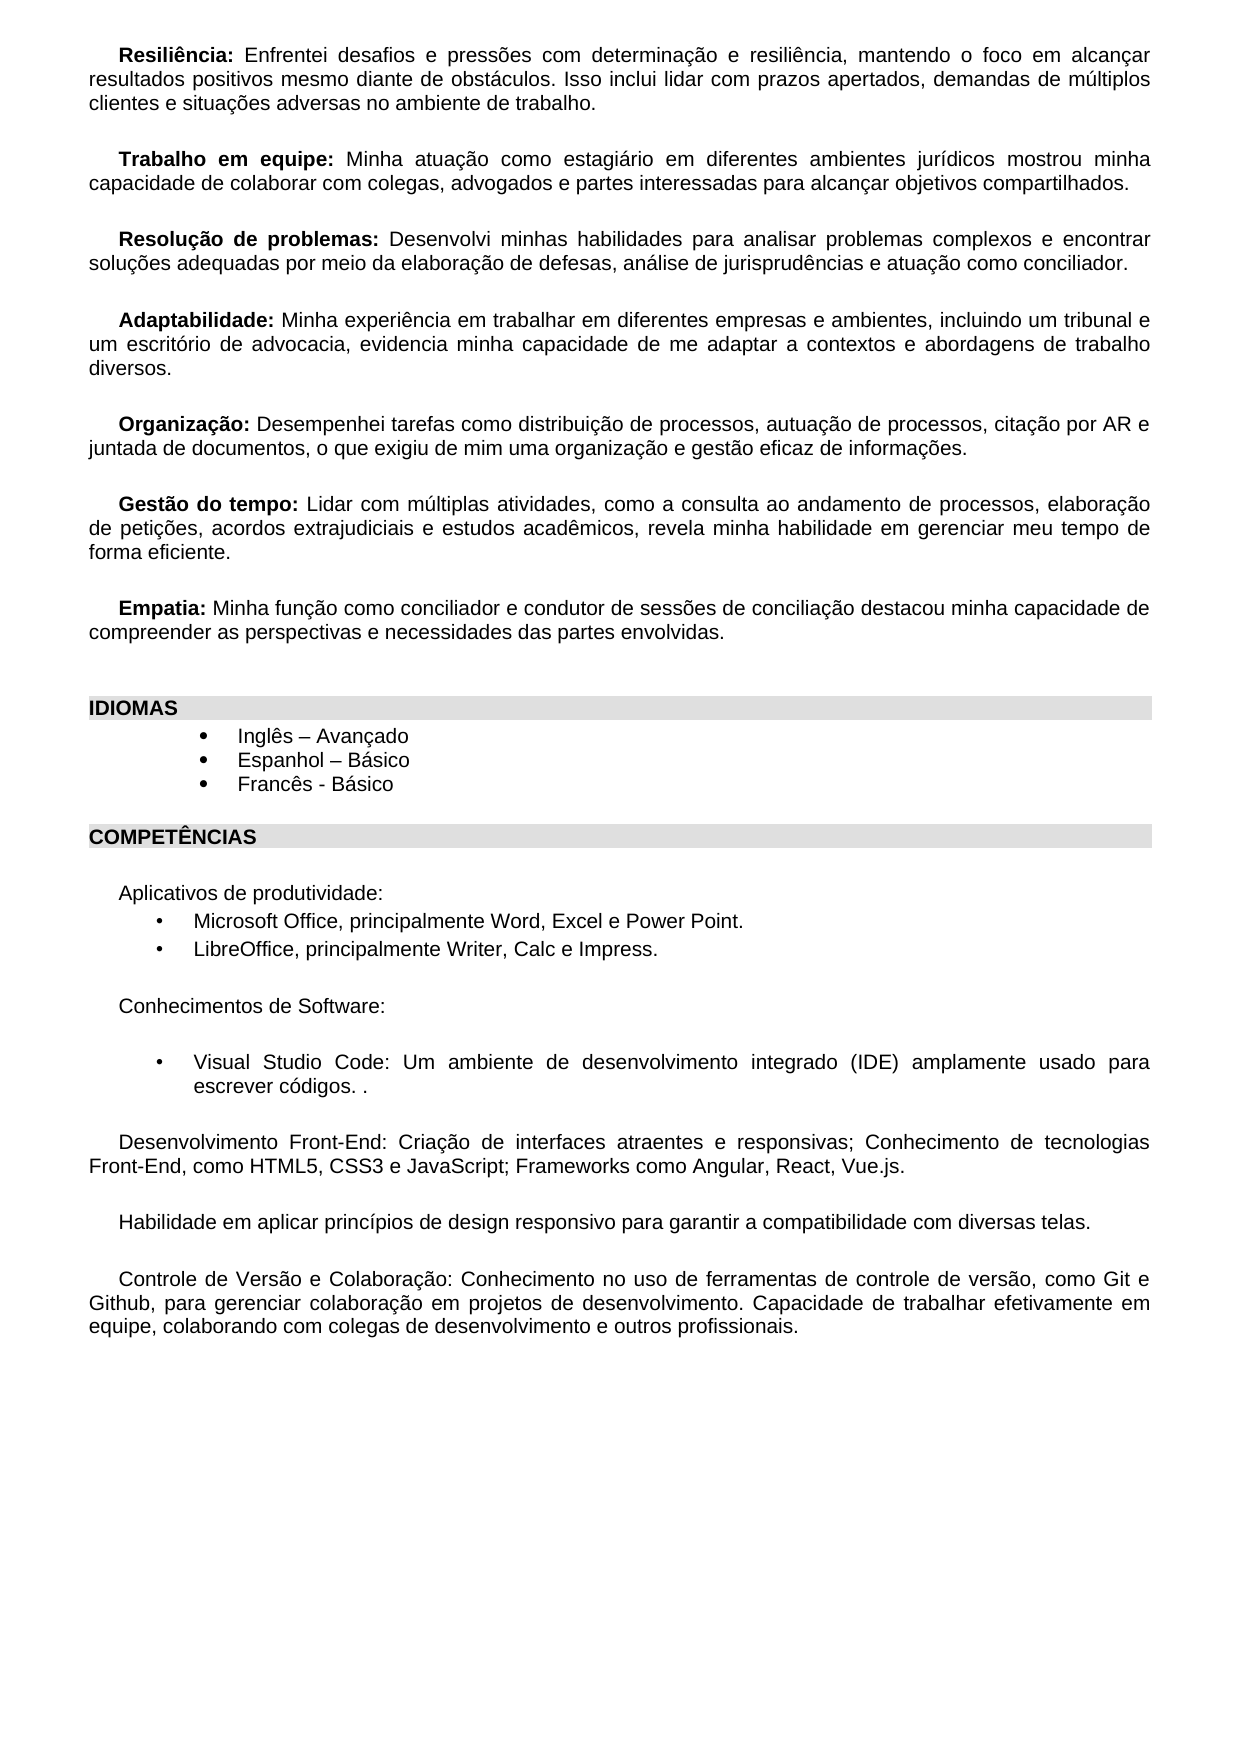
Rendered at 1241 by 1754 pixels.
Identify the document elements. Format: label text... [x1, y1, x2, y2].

list Francês - Básico [200, 772, 1152, 796]
list Inglês – Avançado [200, 724, 1152, 748]
text Desenvolvimento Front-End: Criação de interfaces atraentes e responsivas; Conhecimento de tecnologias Front-End, como HTML5, CSS3 e JavaScript; Frameworks como Angular, React, Vue.js. [89, 1130, 1152, 1178]
subtitle IDIOMAS [89, 696, 1152, 720]
text Controle de Versão e Colaboração: Conhecimento no uso de ferramentas de controle de versão, como Git e Github, para gerenciar colaboração em projetos de desenvolvimento. Capacidade de trabalhar efetivamente em equipe, colaborando com colegas de desenvolvimento e outros profissionais. [89, 1266, 1152, 1338]
text Aplicativos de produtividade: [89, 881, 1152, 905]
text Adaptabilidade: Minha experiência em trabalhar em diferentes empresas e ambientes, incluindo um tribunal e um escritório de advocacia, evidencia minha capacidade de me adaptar a contextos e abordagens de trabalho diversos. [89, 307, 1152, 379]
text Empatia: Minha função como conciliador e condutor de sessões de conciliação destacou minha capacidade de compreender as perspectivas e necessidades das partes envolvidas. [89, 596, 1152, 644]
list LibreOffice, principalmente Writer, Calc e Impress. [156, 937, 1152, 961]
text Organização: Desempenhei tarefas como distribuição de processos, autuação de processos, citação por AR e juntada de documentos, o que exigiu de mim uma organização e gestão eficaz de informações. [89, 412, 1152, 459]
text Gestão do tempo: Lidar com múltiplas atividades, como a consulta ao andamento de processos, elaboração de petições, acordos extrajudiciais e estudos acadêmicos, revela minha habilidade em gerenciar meu tempo de forma eficiente. [89, 492, 1152, 564]
list Visual Studio Code: Um ambiente de desenvolvimento integrado (IDE) amplamente usado para escrever códigos. . [156, 1050, 1152, 1098]
text Conhecimentos de Software: [89, 993, 1152, 1017]
text Resolução de problemas: Desenvolvi minhas habilidades para analisar problemas complexos e encontrar soluções adequadas por meio da elaboração de defesas, análise de jurisprudências e atuação como conciliador. [89, 227, 1152, 275]
list Microsoft Office, principalmente Word, Excel e Power Point. [156, 909, 1152, 933]
text Habilidade em aplicar princípios de design responsivo para garantir a compatibilidade com diversas telas. [89, 1210, 1152, 1234]
subtitle COMPETÊNCIAS [89, 824, 1152, 848]
text Trabalho em equipe: Minha atuação como estagiário em diferentes ambientes jurídicos mostrou minha capacidade de colaborar com colegas, advogados e partes interessadas para alcançar objetivos compartilhados. [89, 147, 1152, 195]
text Resiliência: Enfrentei desafios e pressões com determinação e resiliência, mantendo o foco em alcançar resultados positivos mesmo diante de obstáculos. Isso inclui lidar com prazos apertados, demandas de múltiplos clientes e situações adversas no ambiente de trabalho. [89, 43, 1152, 115]
list Espanhol – Básico [200, 748, 1152, 772]
